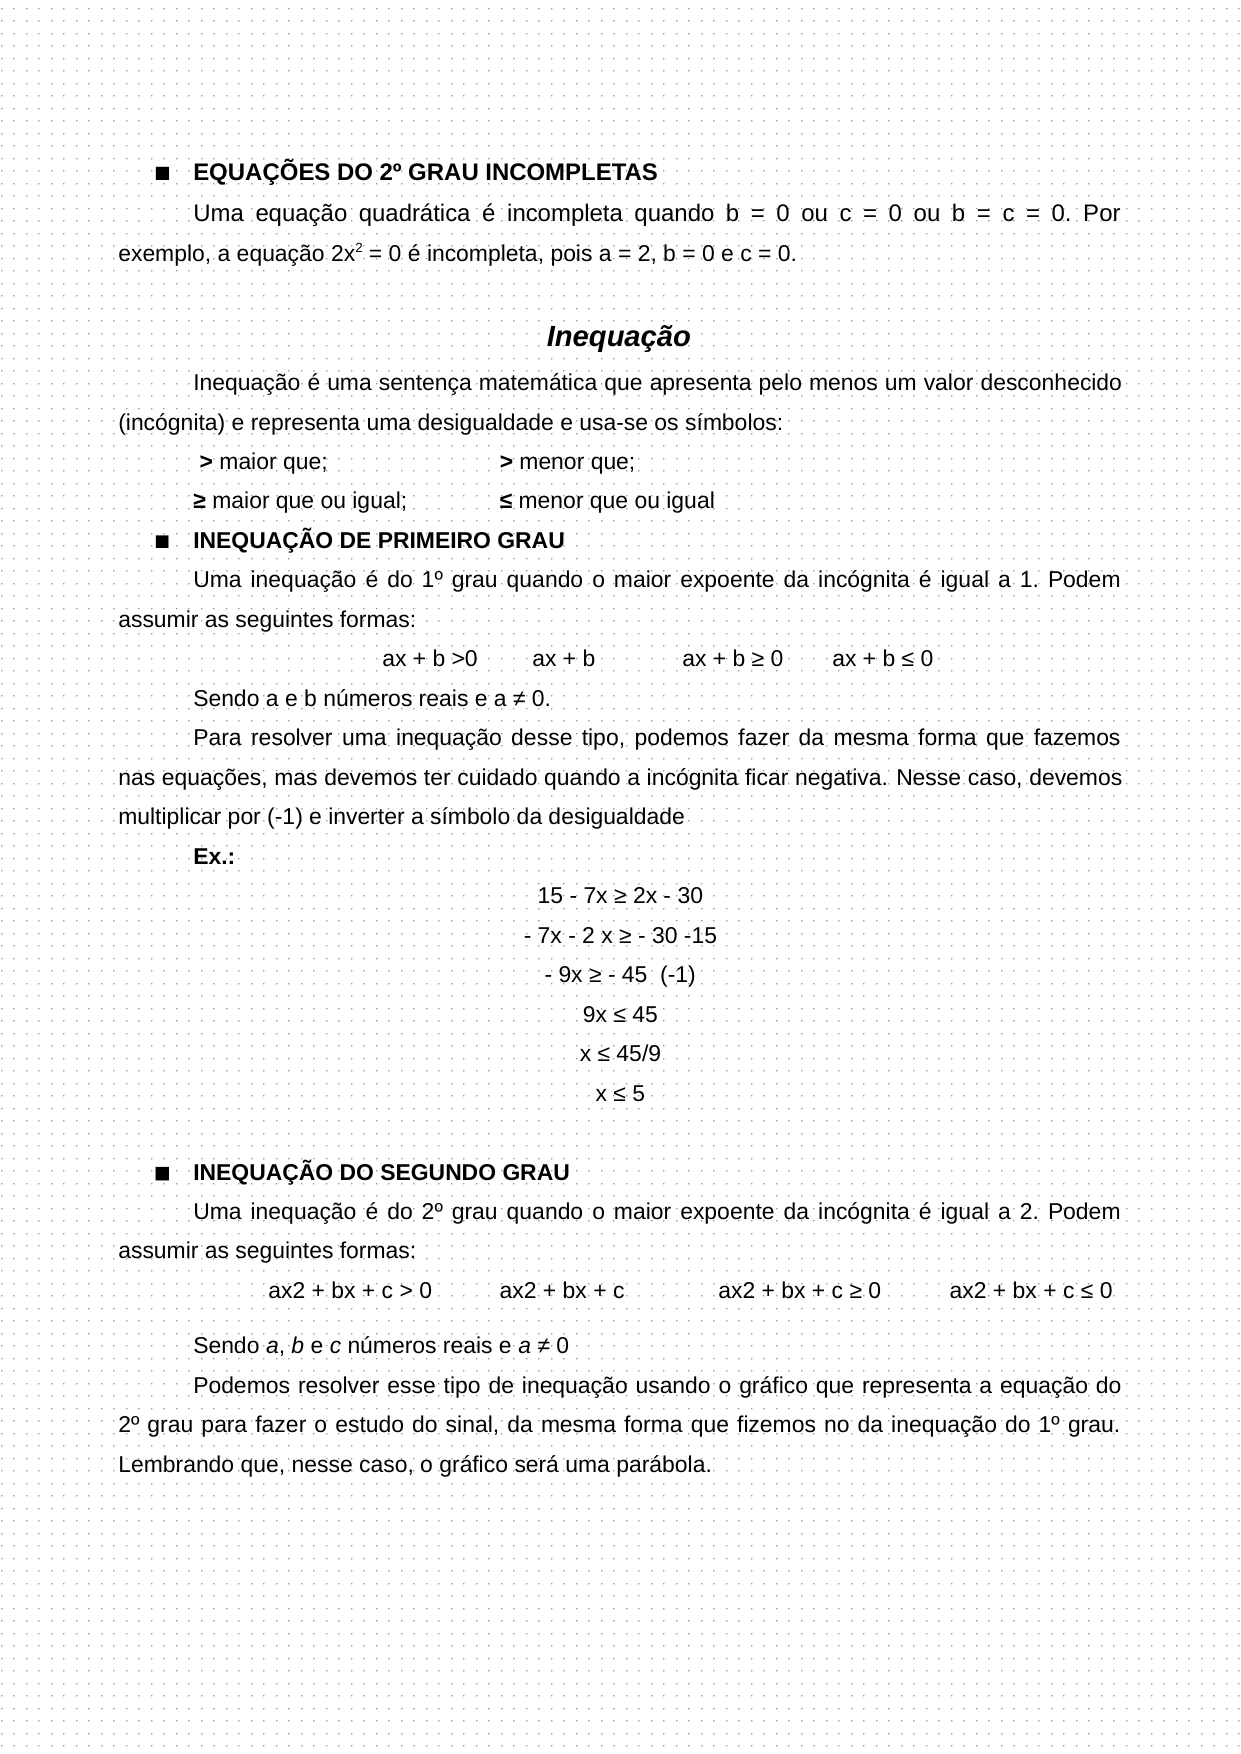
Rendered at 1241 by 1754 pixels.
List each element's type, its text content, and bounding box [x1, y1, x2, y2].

text ≥ maior que ou igual; ≤ menor que ou igual [118, 487, 1122, 514]
list EQUAÇÕES DO 2º GRAU INCOMPLETAS [156, 158, 1122, 185]
text - 9x ≥ - 45 (-1) [118, 961, 1122, 987]
text Podemos resolver esse tipo de inequação usando o gráfico que representa a equação do 2º grau para fazer o estudo do sinal, da mesma forma que fizemos no da inequação do 1º grau. Lembrando que, nesse caso, o gráfico será uma parábola. [118, 1372, 1122, 1477]
text 15 - 7x ≥ 2x - 30 [118, 882, 1122, 908]
picture [0, 0, 1241, 1754]
text Inequação [118, 319, 1122, 352]
text Ex.: [118, 843, 1122, 869]
text Para resolver uma inequação desse tipo, podemos fazer da mesma forma que fazemos nas equações, mas devemos ter cuidado quando a incógnita ficar negativa. Nesse caso, devemos multiplicar por (-1) e inverter a símbolo da desigualdade [118, 724, 1122, 829]
text Uma inequação é do 2º grau quando o maior expoente da incógnita é igual a 2. Podem assumir as seguintes formas: [118, 1198, 1122, 1264]
text ax + b >0 ax + b ax + b ≥ 0 ax + b ≤ 0 [118, 645, 1122, 672]
text Sendo a e b números reais e a ≠ 0. [118, 685, 1122, 711]
text Uma equação quadrática é incompleta quando b = 0 ou c = 0 ou b = c = 0. Por exemplo, a equação 2x2 = 0 é incompleta, pois a = 2, b = 0 e c = 0. [118, 199, 1122, 266]
text 9x ≤ 45 [118, 1001, 1122, 1027]
text > maior que; > menor que; [118, 448, 1122, 474]
text ax2 + bx + c > 0 ax2 + bx + c ax2 + bx + c ≥ 0 ax2 + bx + c ≤ 0 [118, 1277, 1122, 1303]
text Inequação é uma sentença matemática que apresenta pelo menos um valor desconhecido (incógnita) e representa uma desigualdade e usa-se os símbolos: [118, 369, 1122, 435]
list INEQUAÇÃO DE PRIMEIRO GRAU [156, 527, 1122, 553]
list INEQUAÇÃO DO SEGUNDO GRAU [156, 1158, 1122, 1185]
text Sendo a, b e c números reais e a ≠ 0 [118, 1332, 1122, 1358]
text - 7x - 2 x ≥ - 30 -15 [118, 922, 1122, 948]
text Uma inequação é do 1º grau quando o maior expoente da incógnita é igual a 1. Podem assumir as seguintes formas: [118, 566, 1122, 632]
text x ≤ 45/9 [118, 1040, 1122, 1066]
text x ≤ 5 [118, 1079, 1122, 1106]
